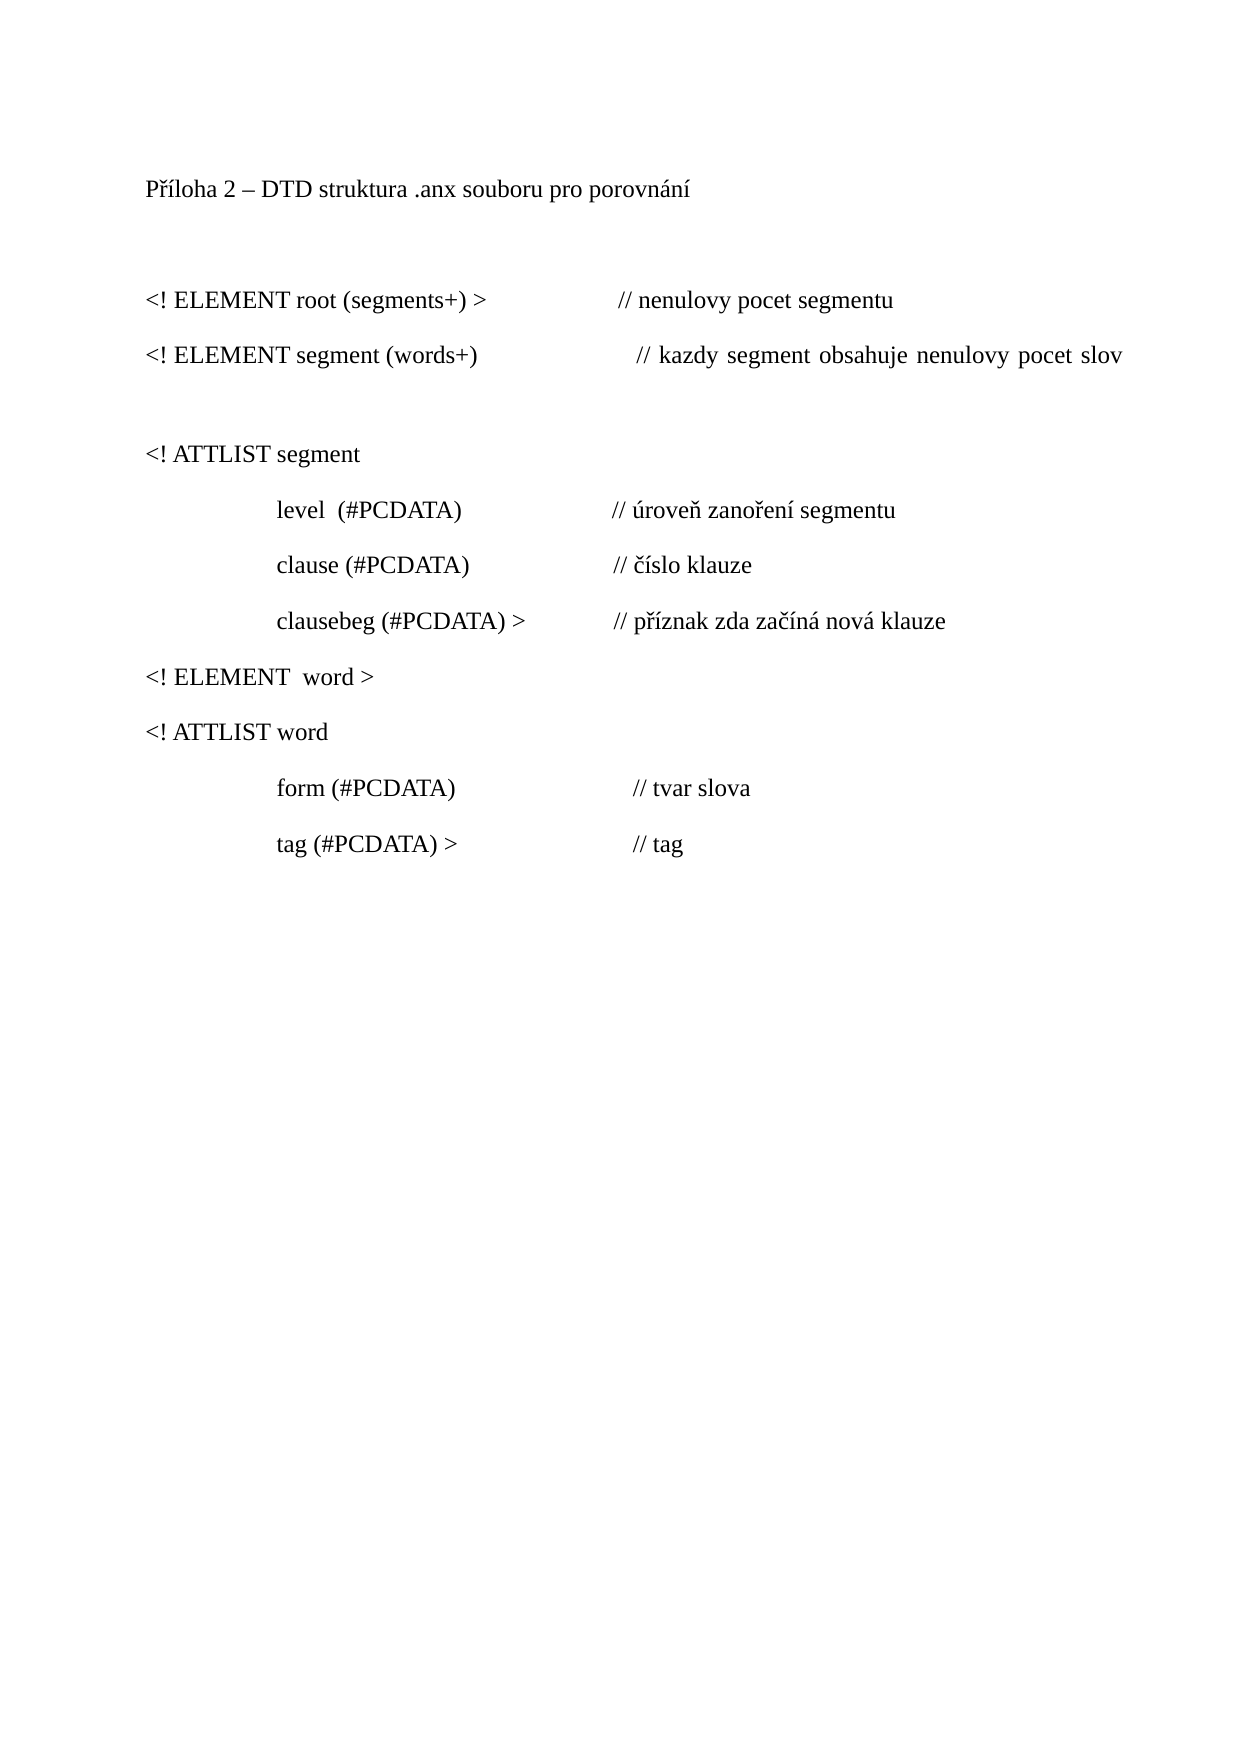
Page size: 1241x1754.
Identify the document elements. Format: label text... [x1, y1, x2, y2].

text Příloha 2 – DTD struktura .anx souboru pro porovnání [116, 174, 1123, 202]
text <! ATTLIST word [116, 717, 1123, 746]
text <! ELEMENT segment (words+) // kazdy segment obsahuje nenulovy pocet slov [116, 341, 1123, 412]
text tag (#PCDATA) > // tag [116, 829, 1123, 857]
text form (#PCDATA) // tvar slova [116, 773, 1123, 802]
text clausebeg (#PCDATA) > // příznak zda začíná nová klauze [116, 606, 1123, 635]
text level (#PCDATA) // úroveň zanoření segmentu [116, 495, 1123, 524]
text <! ELEMENT word > [116, 662, 1123, 691]
text <! ATTLIST segment [116, 439, 1123, 468]
text clause (#PCDATA) // číslo klauze [116, 551, 1123, 579]
text <! ELEMENT root (segments+) > // nenulovy pocet segmentu [116, 285, 1123, 314]
